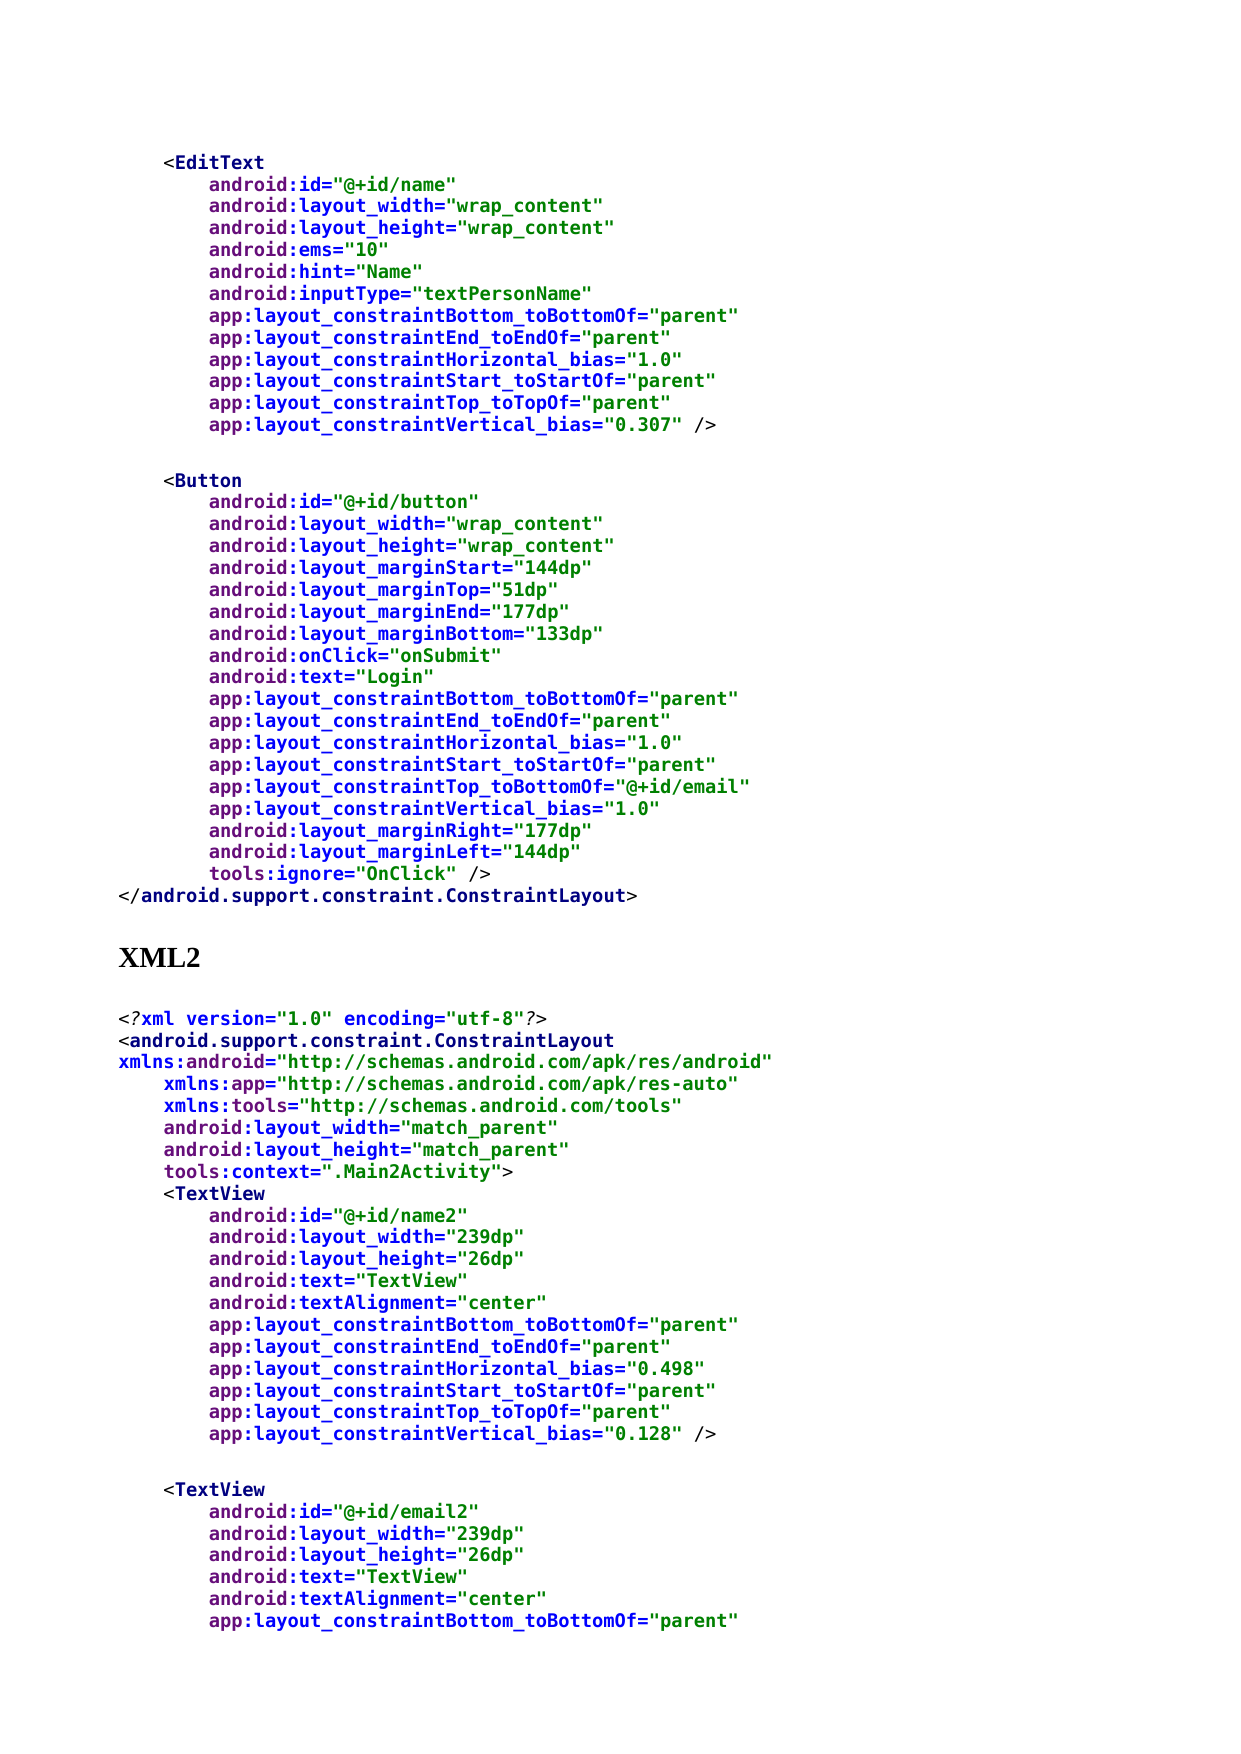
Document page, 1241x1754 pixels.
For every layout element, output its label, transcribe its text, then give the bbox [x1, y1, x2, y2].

text <?xml version="1.0" encoding="utf-8"?> <android.support.constraint.ConstraintLayout xmlns:android="http://schemas.android.com/apk/res/android" xmlns:app="http://schemas.android.com/apk/res-auto" xmlns:tools="http://schemas.android.com/tools" android:layout_width="match_parent" android:layout_height="match_parent" tools:context=".Main2Activity"> <TextView android:id="@+id/name2" android:layout_width="239dp" android:layout_height="26dp" android:text="TextView" android:textAlignment="center" app:layout_constraintBottom_toBottomOf="parent" app:layout_constraintEnd_toEndOf="parent" app:layout_constraintHorizontal_bias="0.498" app:layout_constraintStart_toStartOf="parent" app:layout_constraintTop_toTopOf="parent" app:layout_constraintVertical_bias="0.128" /> <TextView android:id="@+id/email2" android:layout_width="239dp" android:layout_height="26dp" android:text="TextView" android:textAlignment="center" app:layout_constraintBottom_toBottomOf="parent" [118, 1008, 1122, 1632]
text <EditText android:id="@+id/name" android:layout_width="wrap_content" android:layout_height="wrap_content" android:ems="10" android:hint="Name" android:inputType="textPersonName" app:layout_constraintBottom_toBottomOf="parent" app:layout_constraintEnd_toEndOf="parent" app:layout_constraintHorizontal_bias="1.0" app:layout_constraintStart_toStartOf="parent" app:layout_constraintTop_toTopOf="parent" app:layout_constraintVertical_bias="0.307" /> <Button android:id="@+id/button" android:layout_width="wrap_content" android:layout_height="wrap_content" android:layout_marginStart="144dp" android:layout_marginTop="51dp" android:layout_marginEnd="177dp" android:layout_marginBottom="133dp" android:onClick="onSubmit" android:text="Login" app:layout_constraintBottom_toBottomOf="parent" app:layout_constraintEnd_toEndOf="parent" app:layout_constraintHorizontal_bias="1.0" app:layout_constraintStart_toStartOf="parent" app:layout_constraintTop_toBottomOf="@+id/email" app:layout_constraintVertical_bias="1.0" android:layout_marginRight="177dp" android:layout_marginLeft="144dp" tools:ignore="OnClick" /> </android.support.constraint.ConstraintLayout> [118, 118, 1122, 941]
text XML2 [118, 941, 1122, 974]
